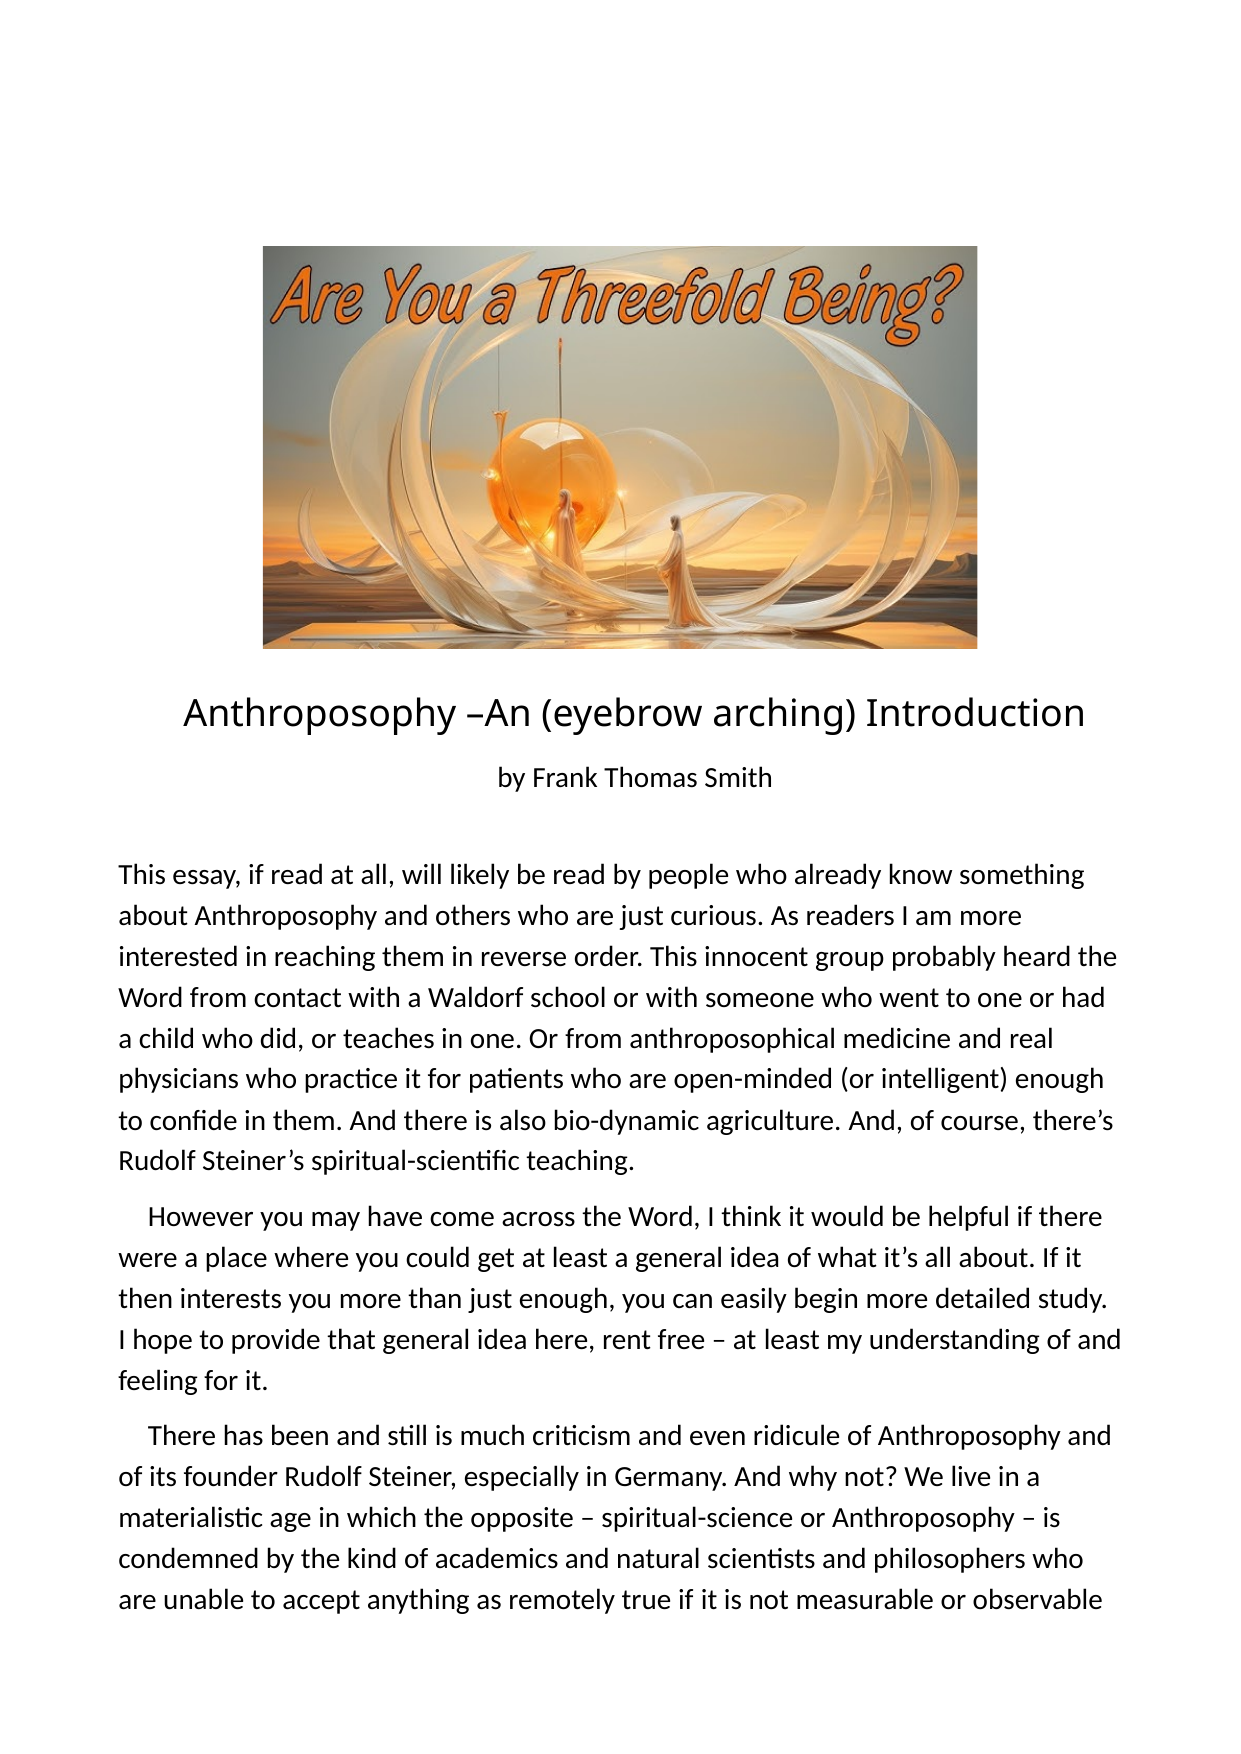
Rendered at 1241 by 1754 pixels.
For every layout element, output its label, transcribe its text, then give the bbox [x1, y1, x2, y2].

text There has been and still is much criticism and even ridicule of Anthroposophy and of its founder Rudolf Steiner, especially in Germany. And why not? We live in a materialistic age in which the opposite – spiritual-science or Anthroposophy – is condemned by the kind of academics and natural scientists and philosophers who are unable to accept anything as remotely true if it is not measurable or observable [118, 1417, 1122, 1617]
text Anthroposophy –An (eyebrow arching) Introduction [118, 686, 1122, 737]
text by Frank Thomas Smith [118, 759, 1122, 795]
text This essay, if read at all, will likely be read by people who already know something about Anthroposophy and others who are just curious. As readers I am more interested in reaching them in reverse order. This innocent group probably heard the Word from contact with a Waldorf school or with someone who went to one or had a child who did, or teaches in one. Or from anthroposophical medicine and real physicians who practice it for patients who are open-minded (or intelligent) enough to confide in them. And there is also bio-dynamic agriculture. And, of course, there’s Rudolf Steiner’s spiritual-scientific teaching. [118, 856, 1122, 1178]
picture [262, 246, 978, 649]
text However you may have come across the Word, I think it would be helpful if there were a place where you could get at least a general idea of what it’s all about. If it then interests you more than just enough, you can easily begin more detailed study. I hope to provide that general idea here, rent free – at least my understanding of and feeling for it. [118, 1198, 1122, 1397]
